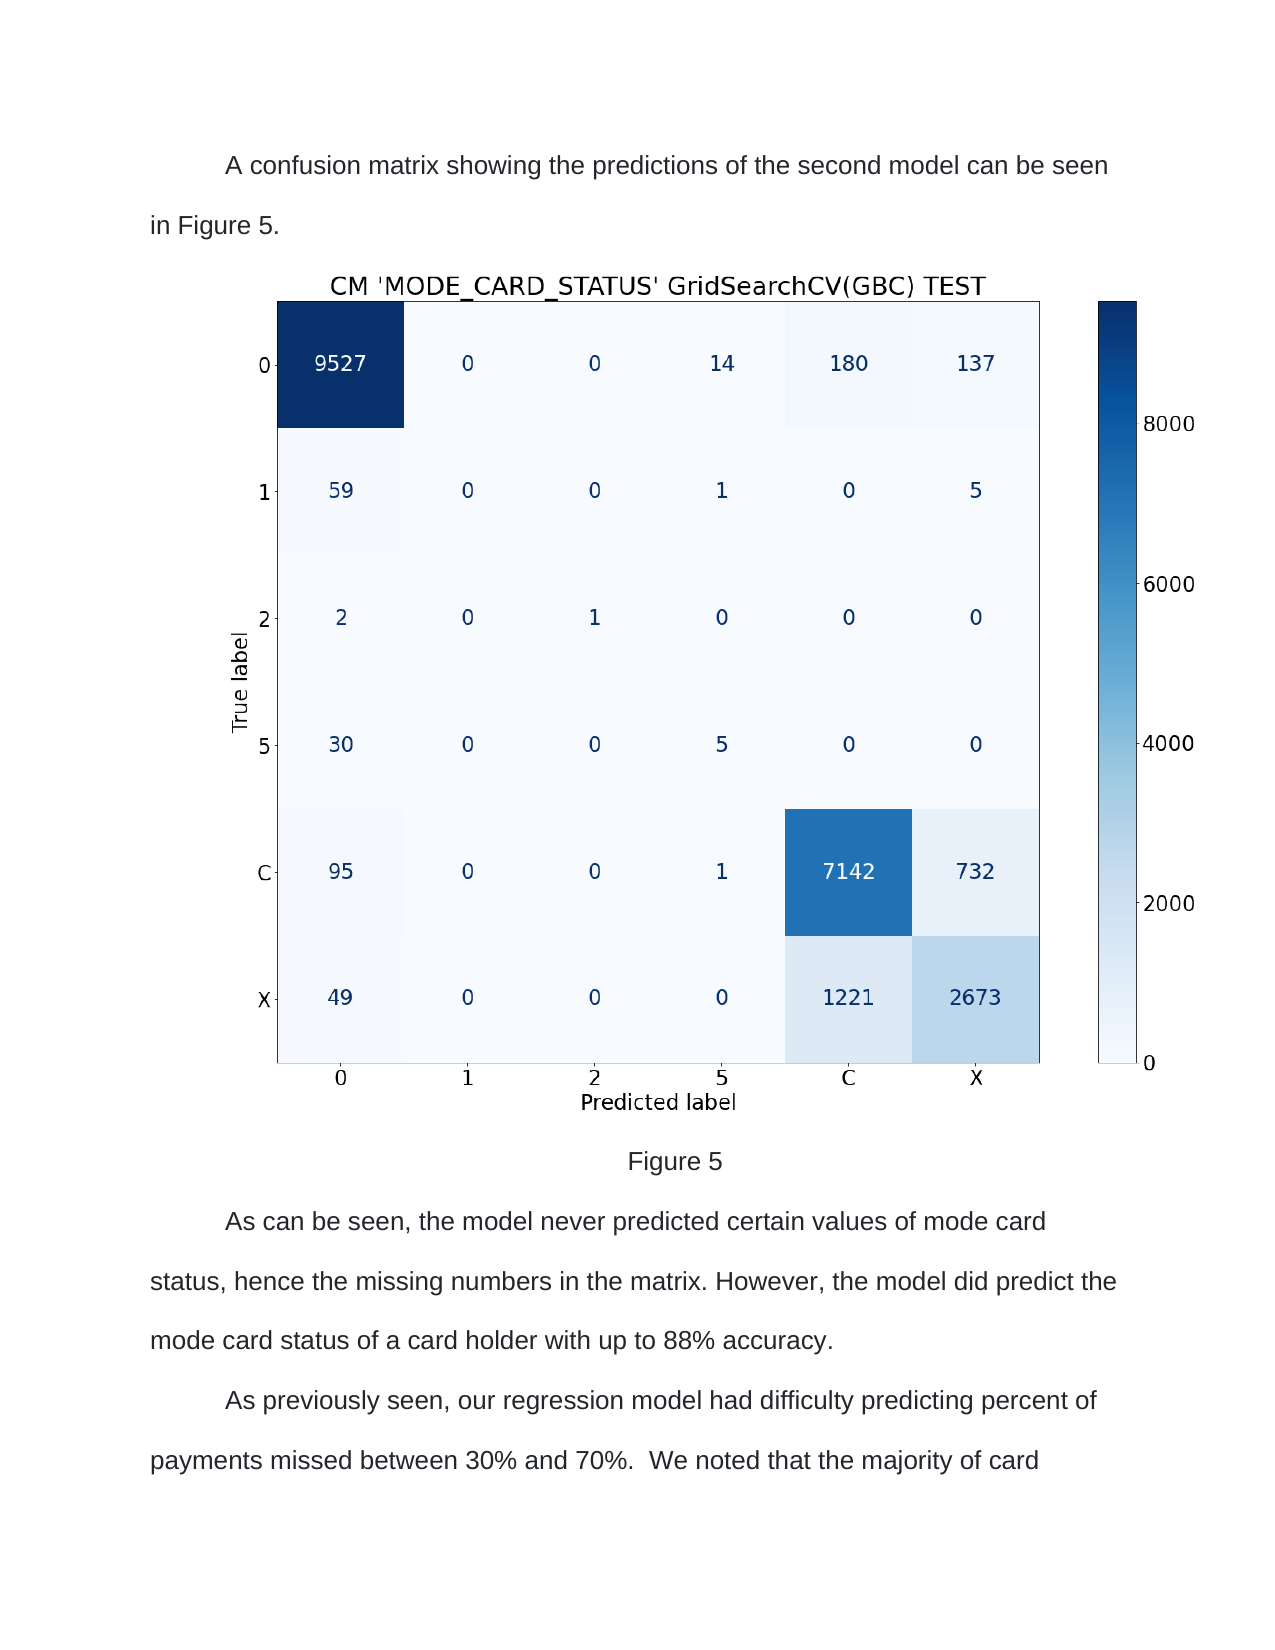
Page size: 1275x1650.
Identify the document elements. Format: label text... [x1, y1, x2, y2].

text As can be seen, the model never predicted certain values of mode card status, hence the missing numbers in the matrix. However, the model did predict the mode card status of a card holder with up to 88% accuracy. [150, 1206, 1125, 1355]
text A confusion matrix showing the predictions of the second model can be seen in Figure 5. [150, 150, 1125, 240]
picture [225, 269, 1200, 1120]
text Figure 5 [225, 1146, 1125, 1176]
text As previously seen, our regression model had difficulty predicting percent of payments missed between 30% and 70%. We noted that the majority of card [150, 1385, 1125, 1475]
